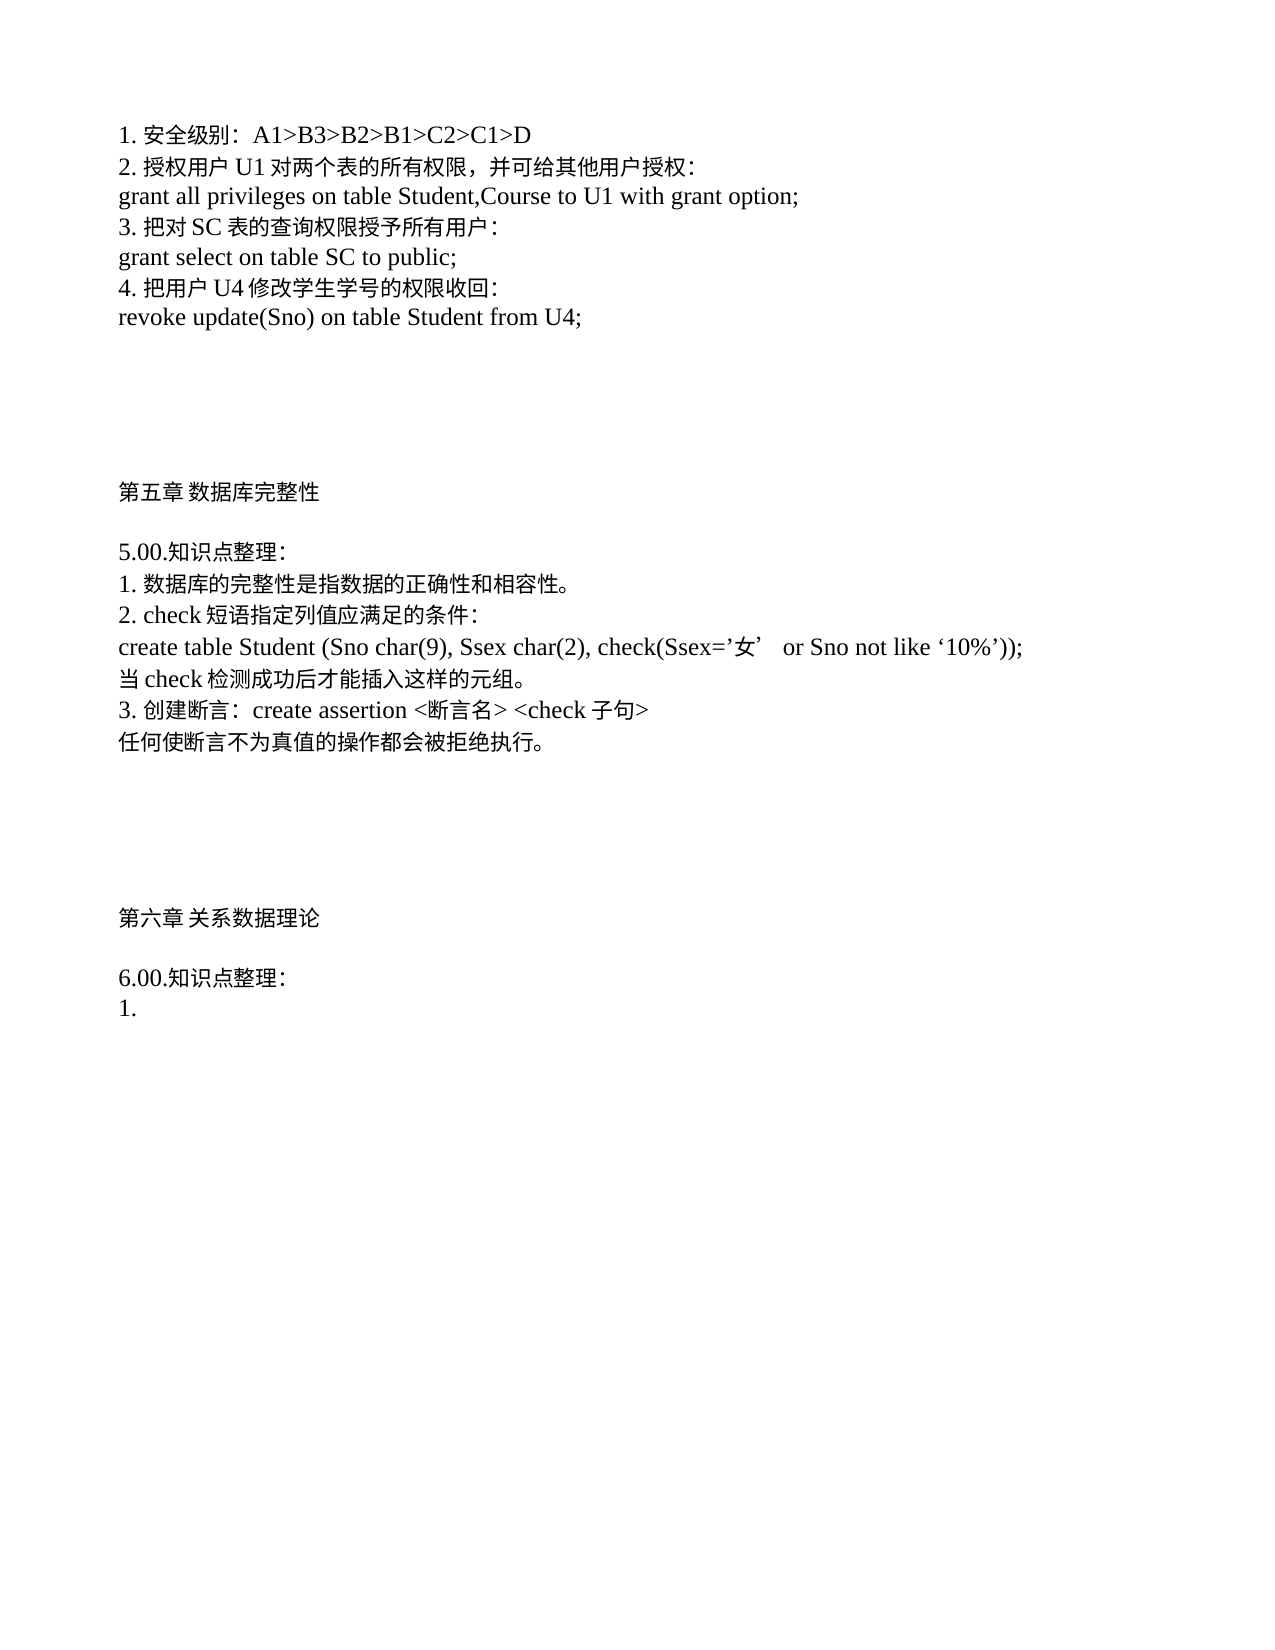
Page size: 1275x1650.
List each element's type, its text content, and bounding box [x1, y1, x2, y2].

text 3. 把对SC表的查询权限授予所有用户： [118, 210, 1157, 242]
text 4. 把用户U4修改学生学号的权限收回： [118, 271, 1157, 302]
text 6.00.知识点整理： [118, 961, 1157, 993]
text 1. 安全级别：A1>B3>B2>B1>C2>C1>D [118, 118, 1157, 150]
text 5.00.知识点整理： [118, 535, 1157, 567]
text 1. [118, 993, 1157, 1021]
text 2. 授权用户U1对两个表的所有权限，并可给其他用户授权： [118, 150, 1157, 181]
text grant select on table SC to public; [118, 242, 1157, 271]
text 3. 创建断言：create assertion <断言名> <check子句> [118, 693, 1157, 725]
text grant all privileges on table Student,Course to U1 with grant option; [118, 181, 1157, 210]
text 当check检测成功后才能插入这样的元组。 [118, 662, 1157, 693]
text 任何使断言不为真值的操作都会被拒绝执行。 [118, 725, 1157, 757]
text create table Student (Sno char(9), Ssex char(2), check(Ssex=’女’ or Sno not like ‘10%’)); [118, 630, 1157, 662]
text 1. 数据库的完整性是指数据的正确性和相容性。 [118, 567, 1157, 598]
text 2. check短语指定列值应满足的条件： [118, 598, 1157, 630]
text 第五章 数据库完整性 [118, 475, 1157, 506]
text revoke update(Sno) on table Student from U4; [118, 302, 1157, 331]
text 第六章 关系数据理论 [118, 901, 1157, 932]
